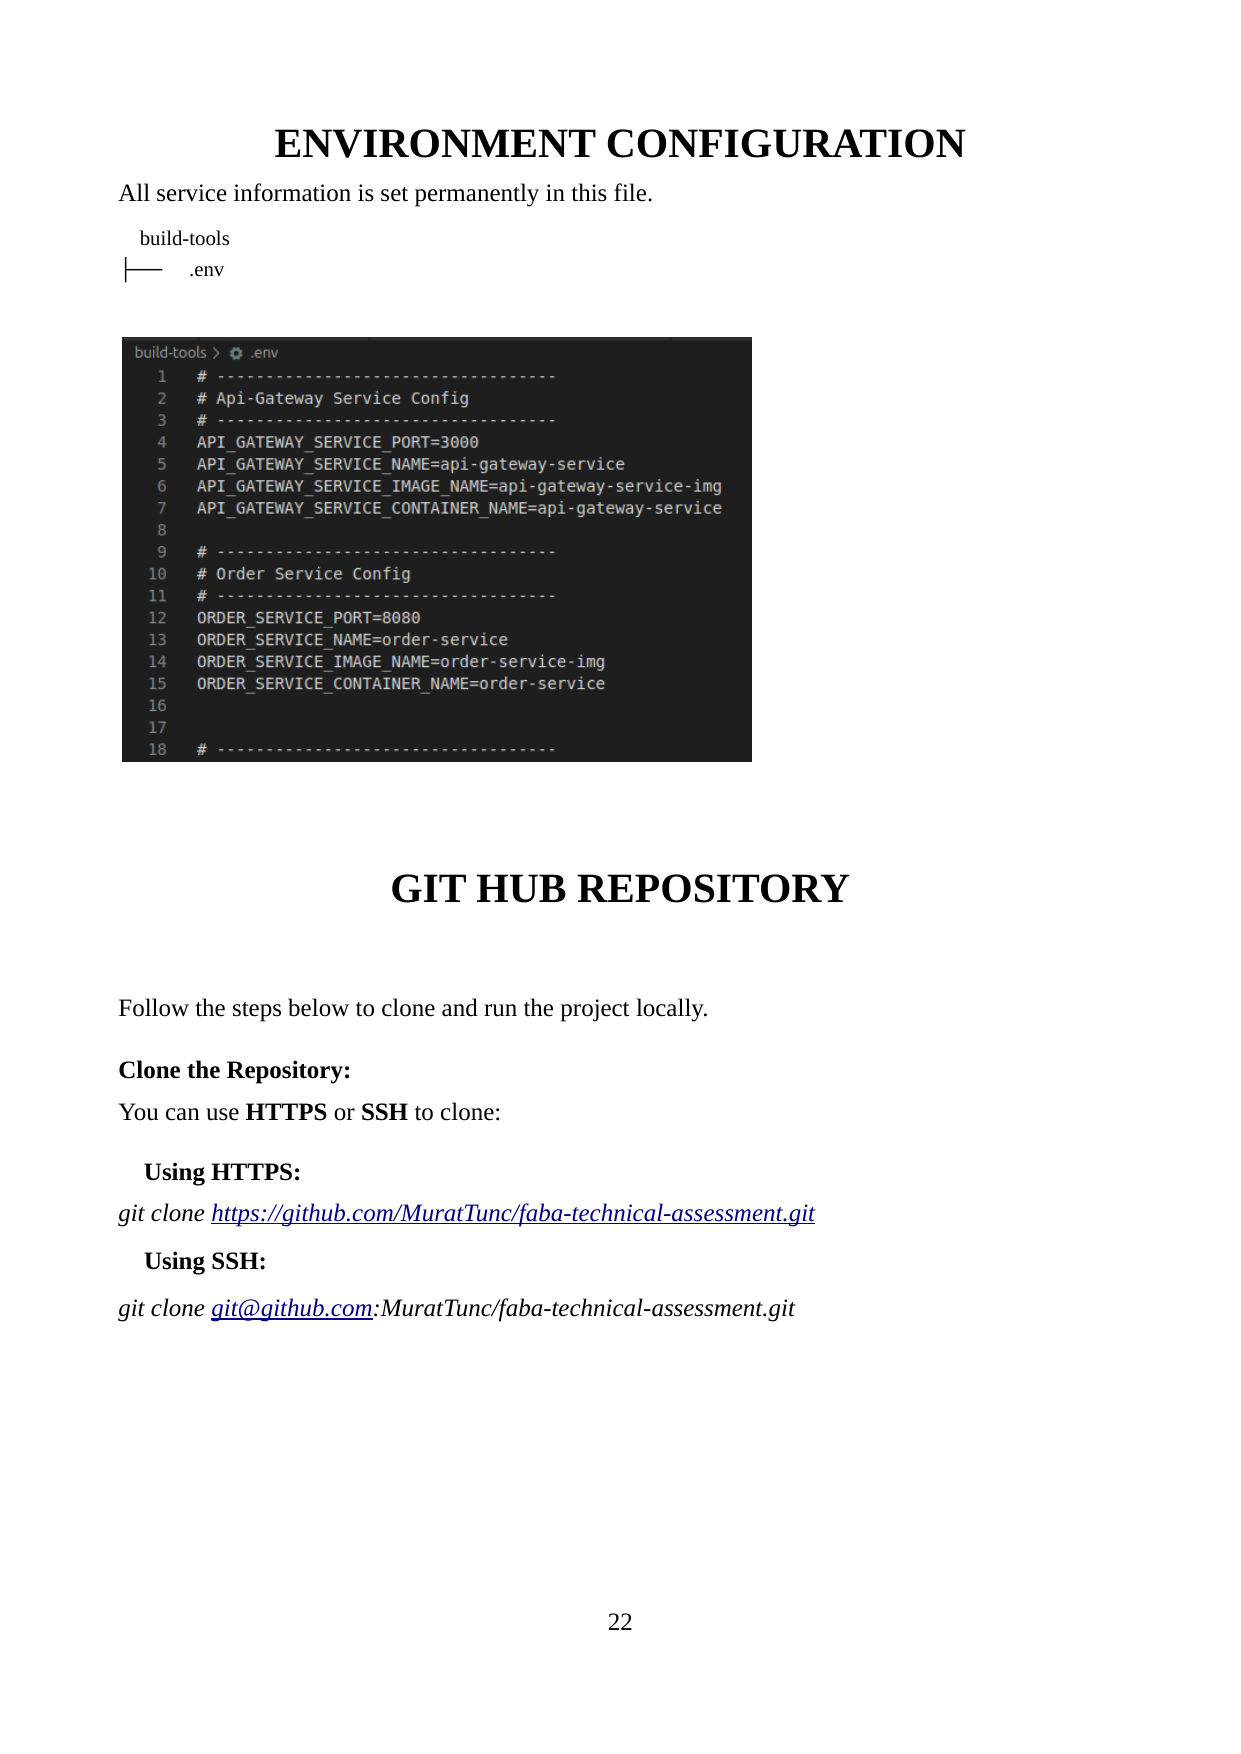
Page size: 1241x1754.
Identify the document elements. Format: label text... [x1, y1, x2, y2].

text 📁 build-tools [118, 226, 1122, 250]
subtitle Clone the Repository: [118, 1056, 1122, 1084]
text git clone git@github.com:MuratTunc/faba-technical-assessment.git [118, 1293, 1122, 1322]
picture [122, 337, 752, 762]
subtitle 🔹 Using HTTPS: [118, 1157, 1122, 1186]
subtitle ENVIRONMENT CONFIGURATION [118, 118, 1122, 166]
text ├── 📄 .env [118, 256, 1122, 281]
text git clone https://github.com/MuratTunc/faba-technical-assessment.git [118, 1198, 1122, 1227]
text All service information is set permanently in this file. [118, 178, 1122, 207]
text Follow the steps below to clone and run the project locally. [118, 993, 1122, 1022]
text You can use HTTPS or SSH to clone: [118, 1097, 1122, 1126]
text 🔹 Using SSH: [118, 1246, 1122, 1274]
subtitle GIT HUB REPOSITORY [118, 863, 1122, 911]
